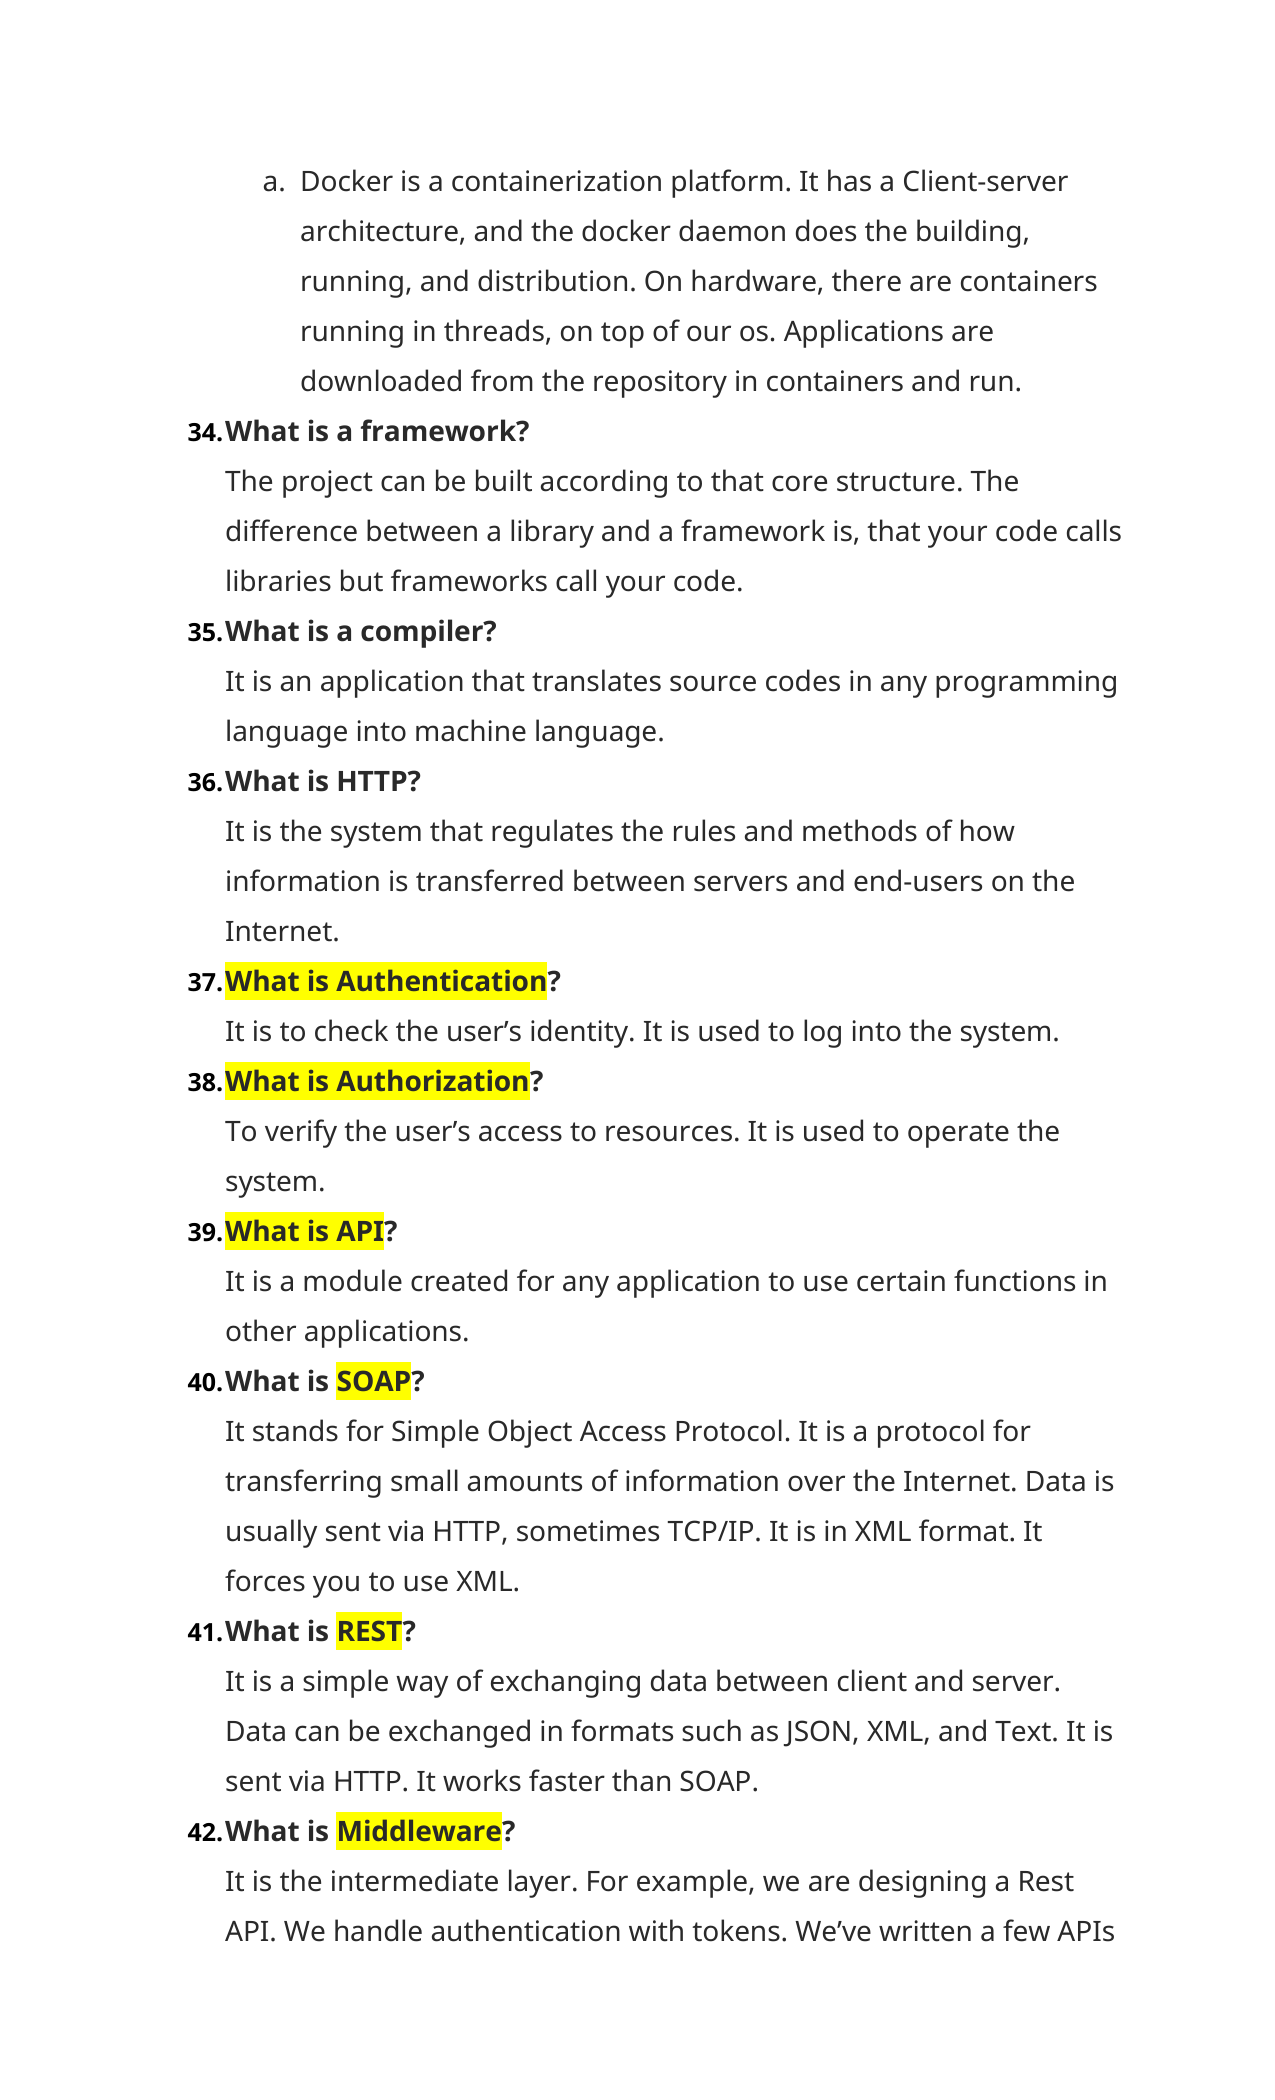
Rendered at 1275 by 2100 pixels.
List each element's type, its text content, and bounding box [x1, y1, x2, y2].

list What is Middleware? It is the intermediate layer. For example, we are designing a Rest API. We handle authentication with tokens. We’ve written a few APIs [187, 1800, 1125, 1950]
list What is API? It is a module created for any application to use certain functions in other applications. [187, 1200, 1125, 1350]
list What is SOAP? It stands for Simple Object Access Protocol. It is a protocol for transferring small amounts of information over the Internet. Data is usually sent via HTTP, sometimes TCP/IP. It is in XML format. It forces you to use XML. [187, 1350, 1125, 1600]
list What is HTTP? It is the system that regulates the rules and methods of how information is transferred between servers and end-users on the Internet. [187, 750, 1125, 950]
list What is Authentication? It is to check the user’s identity. It is used to log into the system. [187, 950, 1125, 1050]
list Docker is a containerization platform. It has a Client-server architecture, and the docker daemon does the building, running, and distribution. On hardware, there are containers running in threads, on top of our os. Applications are downloaded from the repository in containers and run. [262, 150, 1125, 400]
list What is REST? It is a simple way of exchanging data between client and server. Data can be exchanged in formats such as JSON, XML, and Text. It is sent via HTTP. It works faster than SOAP. [187, 1600, 1125, 1800]
list What is Authorization? To verify the user’s access to resources. It is used to operate the system. [187, 1050, 1125, 1200]
list What is a framework? The project can be built according to that core structure. The difference between a library and a framework is, that your code calls libraries but frameworks call your code. [187, 400, 1125, 600]
list What is a compiler? It is an application that translates source codes in any programming language into machine language. [187, 600, 1125, 750]
